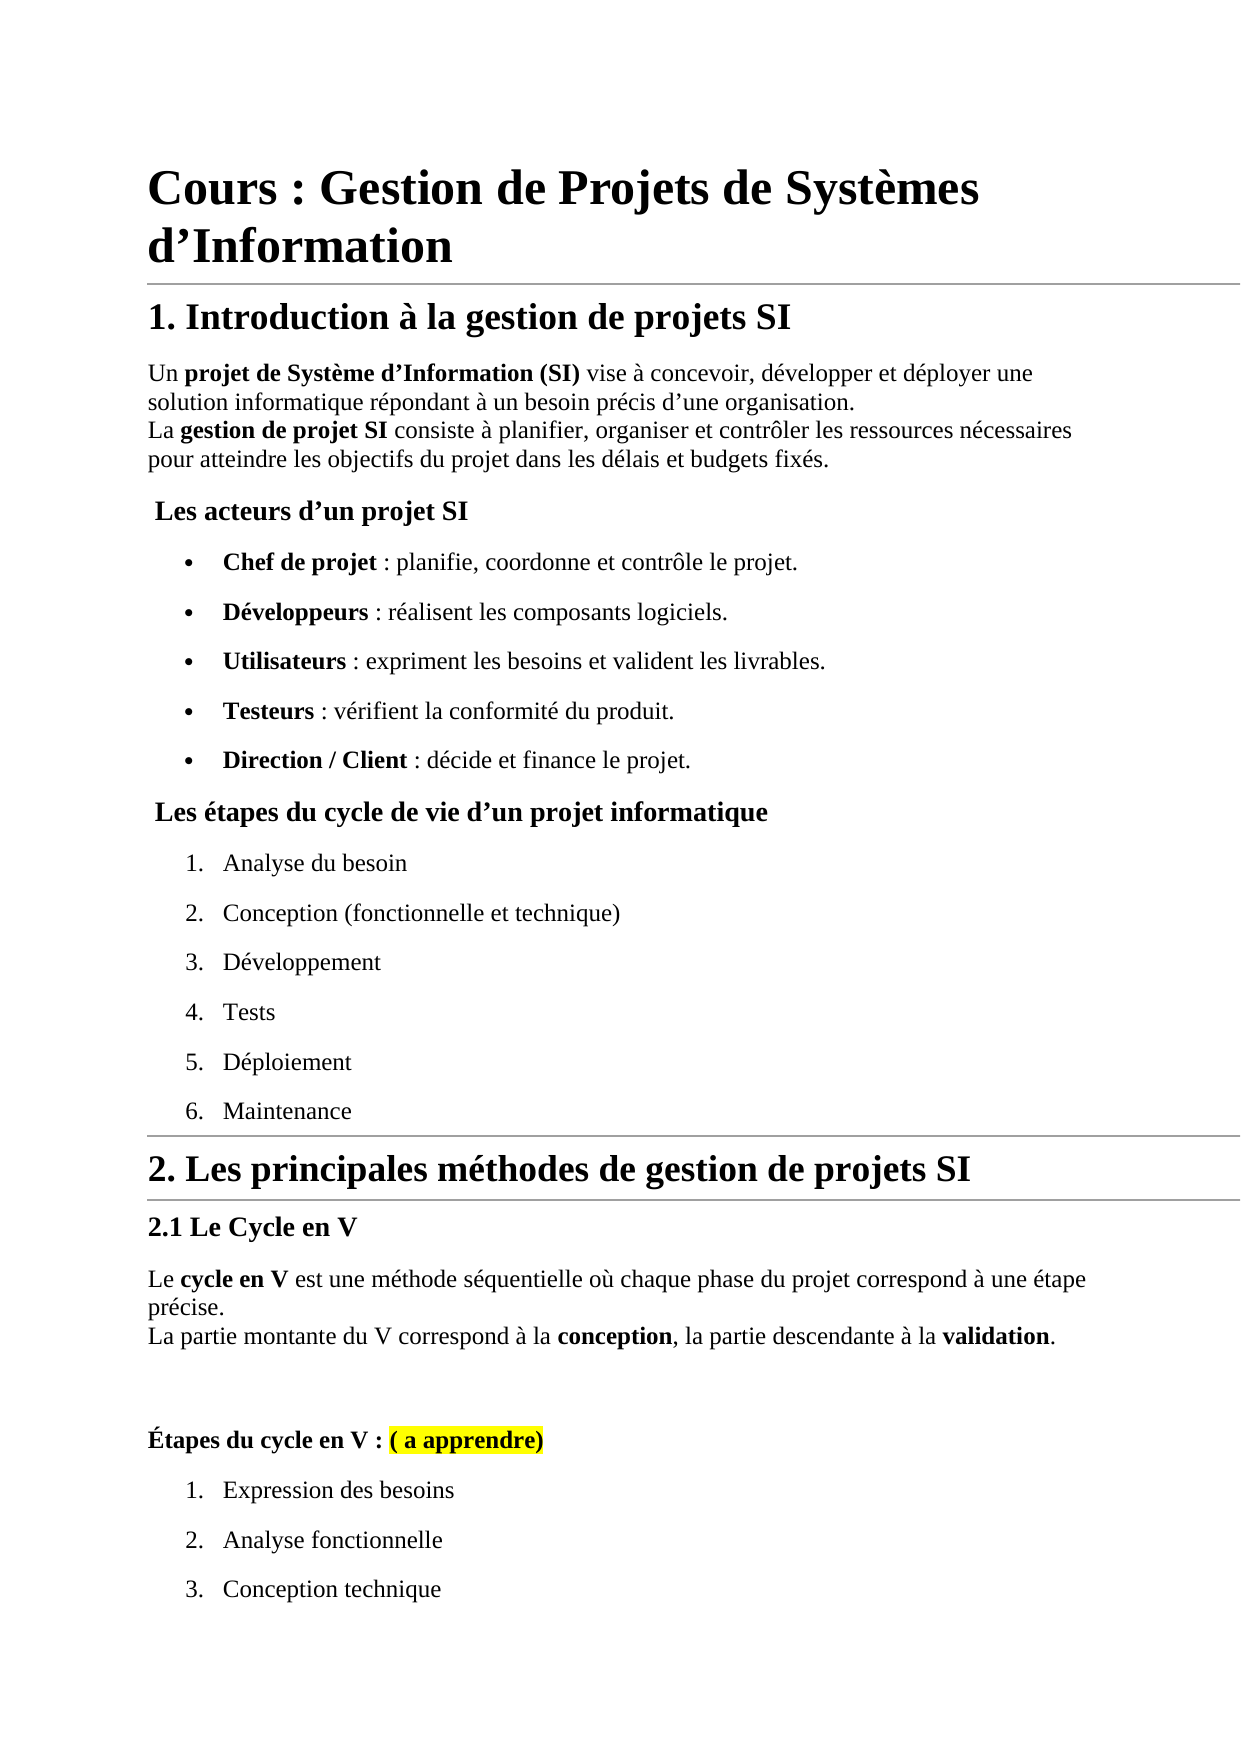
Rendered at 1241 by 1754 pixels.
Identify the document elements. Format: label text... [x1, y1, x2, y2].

subtitle 1. Introduction à la gestion de projets SI [148, 294, 1093, 337]
list Déploiement [185, 1047, 1093, 1075]
list Conception (fonctionnelle et technique) [185, 898, 1093, 927]
text Le cycle en V est une méthode séquentielle où chaque phase du projet correspond à une étape précise. La partie montante du V correspond à la conception, la partie descendante à la validation. [148, 1264, 1093, 1350]
list Analyse fonctionnelle [185, 1525, 1093, 1553]
list Testeurs : vérifient la conformité du produit. [185, 696, 1093, 725]
list Utilisateurs : expriment les besoins et valident les livrables. [185, 646, 1093, 675]
list Maintenance [185, 1096, 1093, 1125]
list Développement [185, 947, 1093, 976]
subtitle Les étapes du cycle de vie d’un projet informatique [148, 795, 1093, 827]
list Direction / Client : décide et finance le projet. [185, 746, 1093, 774]
list Expression des besoins [185, 1475, 1093, 1504]
subtitle Cours : Gestion de Projets de Systèmes d’Information [148, 158, 1093, 273]
list Conception technique [185, 1574, 1093, 1603]
text Un projet de Système d’Information (SI) vise à concevoir, développer et déployer une solution informatique répondant à un besoin précis d’une organisation. La gestion de projet SI consiste à planifier, organiser et contrôler les ressources nécessaires pour atteindre les objectifs du projet dans les délais et budgets fixés. [148, 358, 1093, 473]
subtitle 2. Les principales méthodes de gestion de projets SI [148, 1146, 1093, 1189]
list Analyse du besoin [185, 848, 1093, 877]
list Chef de projet : planifie, coordonne et contrôle le projet. [185, 547, 1093, 576]
text Étapes du cycle en V : ( a apprendre) [148, 1426, 1093, 1454]
subtitle Les acteurs d’un projet SI [148, 494, 1093, 526]
list Tests [185, 997, 1093, 1026]
subtitle 2.1 Le Cycle en V [148, 1210, 1093, 1243]
list Développeurs : réalisent les composants logiciels. [185, 597, 1093, 626]
